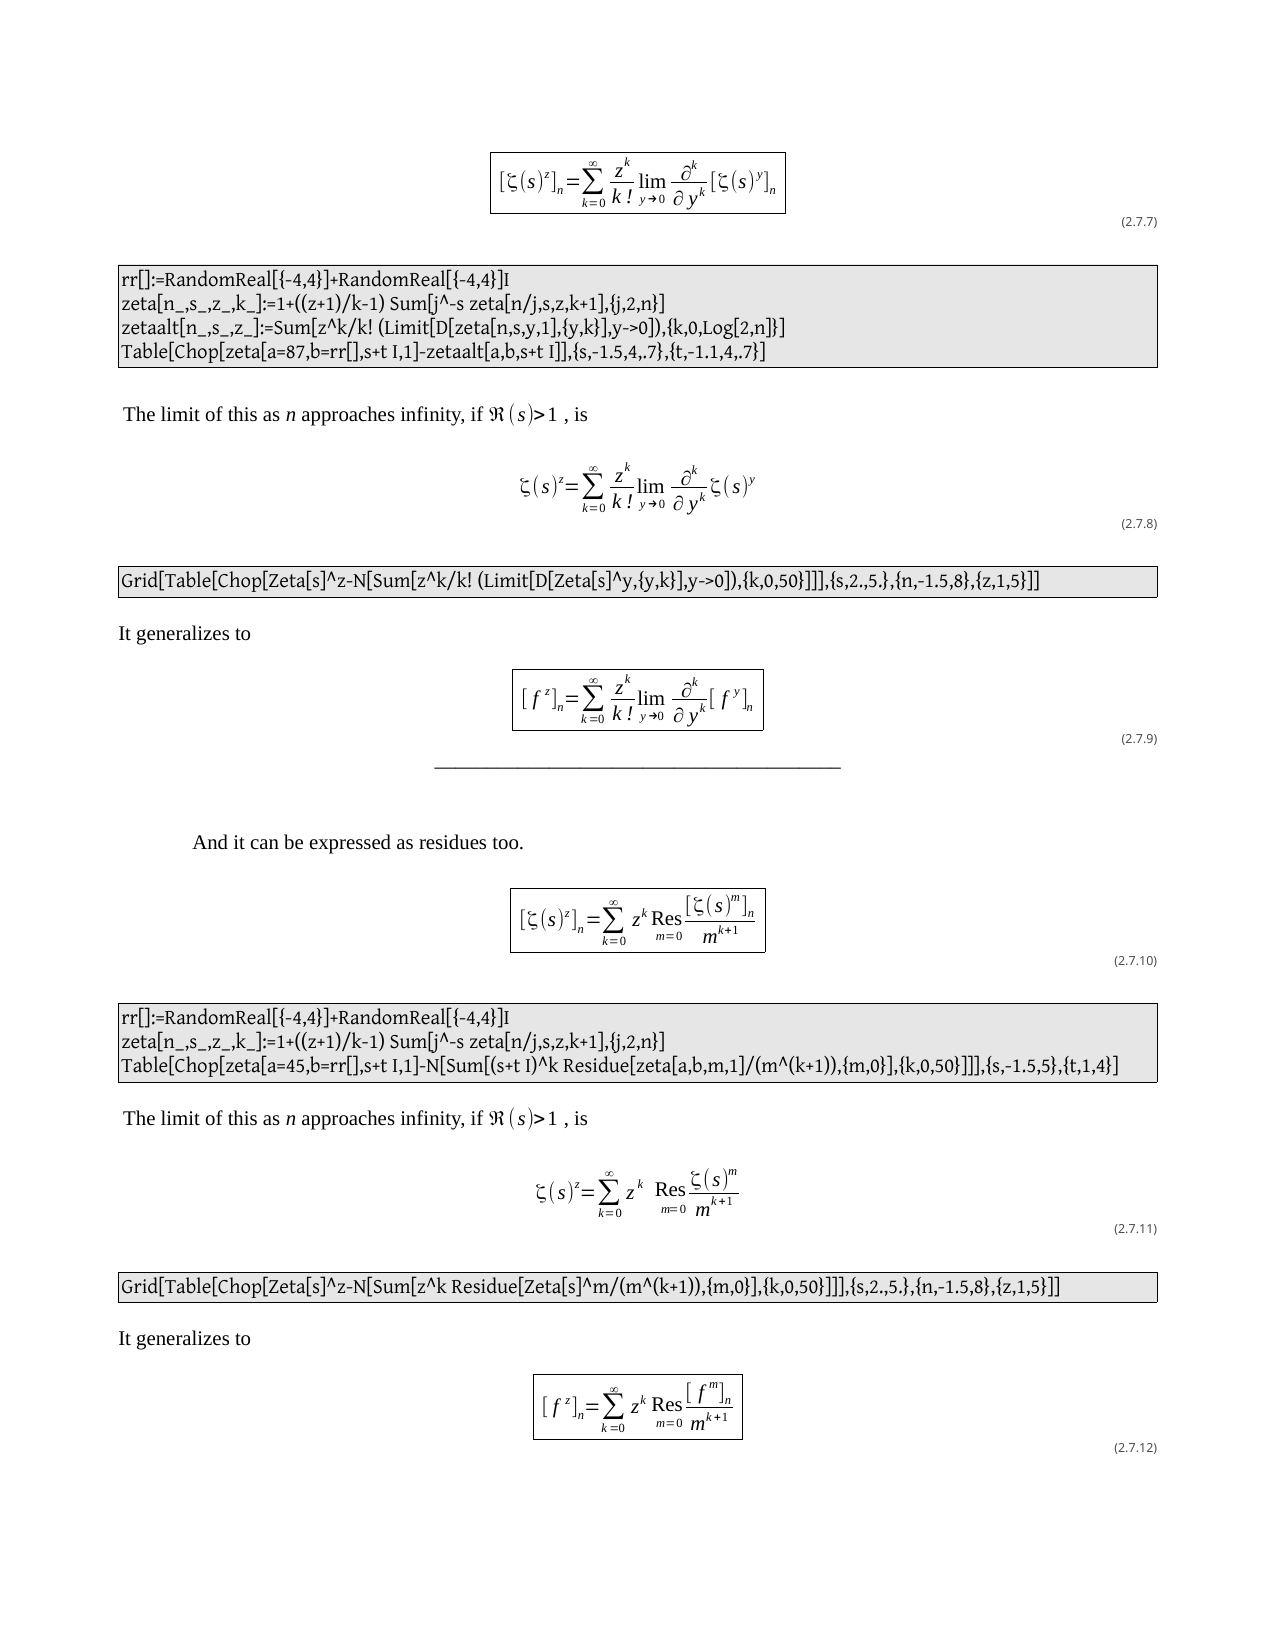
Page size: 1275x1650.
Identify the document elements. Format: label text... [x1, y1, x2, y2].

text _______________________________________ [118, 747, 1157, 771]
text It generalizes to [118, 621, 1157, 645]
text (2.7.11) [118, 1221, 1157, 1238]
text zetaalt[n_,s_,z_]:=Sum[z^k/k! (Limit[D[zeta[n,s,y,1],{y,k}],y->0]),{k,0,Log[2,n]}] [666, 313, 1157, 337]
text The limit of this as n approaches infinity, if, is [118, 1106, 1157, 1131]
text (2.7.7) [118, 213, 1157, 231]
text Grid[Table[Chop[Zeta[s]^z-N[Sum[z^k Residue[Zeta[s]^m/(m^(k+1)),{m,0}],{k,0,50}]]],{s,2.,5.},{n,-1.5,8},{z,1,5}]] [119, 1273, 1157, 1302]
text The limit of this as n approaches infinity, if, is [118, 402, 1157, 426]
text (2.7.8) [118, 515, 1157, 532]
text Table[Chop[zeta[a=45,b=rr[],s+t I,1]-N[Sum[(s+t I)^k Residue[zeta[a,b,m,1]/(m^(k+1)),{m,0}],{k,0,50}]]],{s,-1.5,5},{t,1,4}] [119, 1052, 1157, 1082]
text Grid[Table[Chop[Zeta[s]^z-N[Sum[z^k/k! (Limit[D[Zeta[s]^y,{y,k}],y->0]),{k,0,50}]]],{s,2.,5.},{n,-1.5,8},{z,1,5}]] [119, 567, 1157, 597]
text (2.7.10) [118, 952, 1157, 969]
text rr[]:=RandomReal[{-4,4}]+RandomReal[{-4,4}]I [119, 1004, 1157, 1027]
text And it can be expressed as residues too. [118, 829, 1157, 854]
text (2.7.12) [118, 1439, 1157, 1456]
text It generalizes to [118, 1326, 1157, 1350]
text zeta[n_,s_,z_,k_]:=1+((z+1)/k-1) Sum[j^-s zeta[n/j,s,z,k+1],{j,2,n}] [510, 289, 1157, 313]
text rr[]:=RandomReal[{-4,4}]+RandomReal[{-4,4}]I [119, 266, 1157, 289]
text Table[Chop[zeta[a=87,b=rr[],s+t I,1]-zetaalt[a,b,s+t I]],{s,-1.5,4,.7},{t,-1.1,4,.7}] [119, 337, 1157, 367]
text (2.7.9) [118, 730, 1157, 747]
text zeta[n_,s_,z_,k_]:=1+((z+1)/k-1) Sum[j^-s zeta[n/j,s,z,k+1],{j,2,n}] [510, 1027, 1157, 1052]
